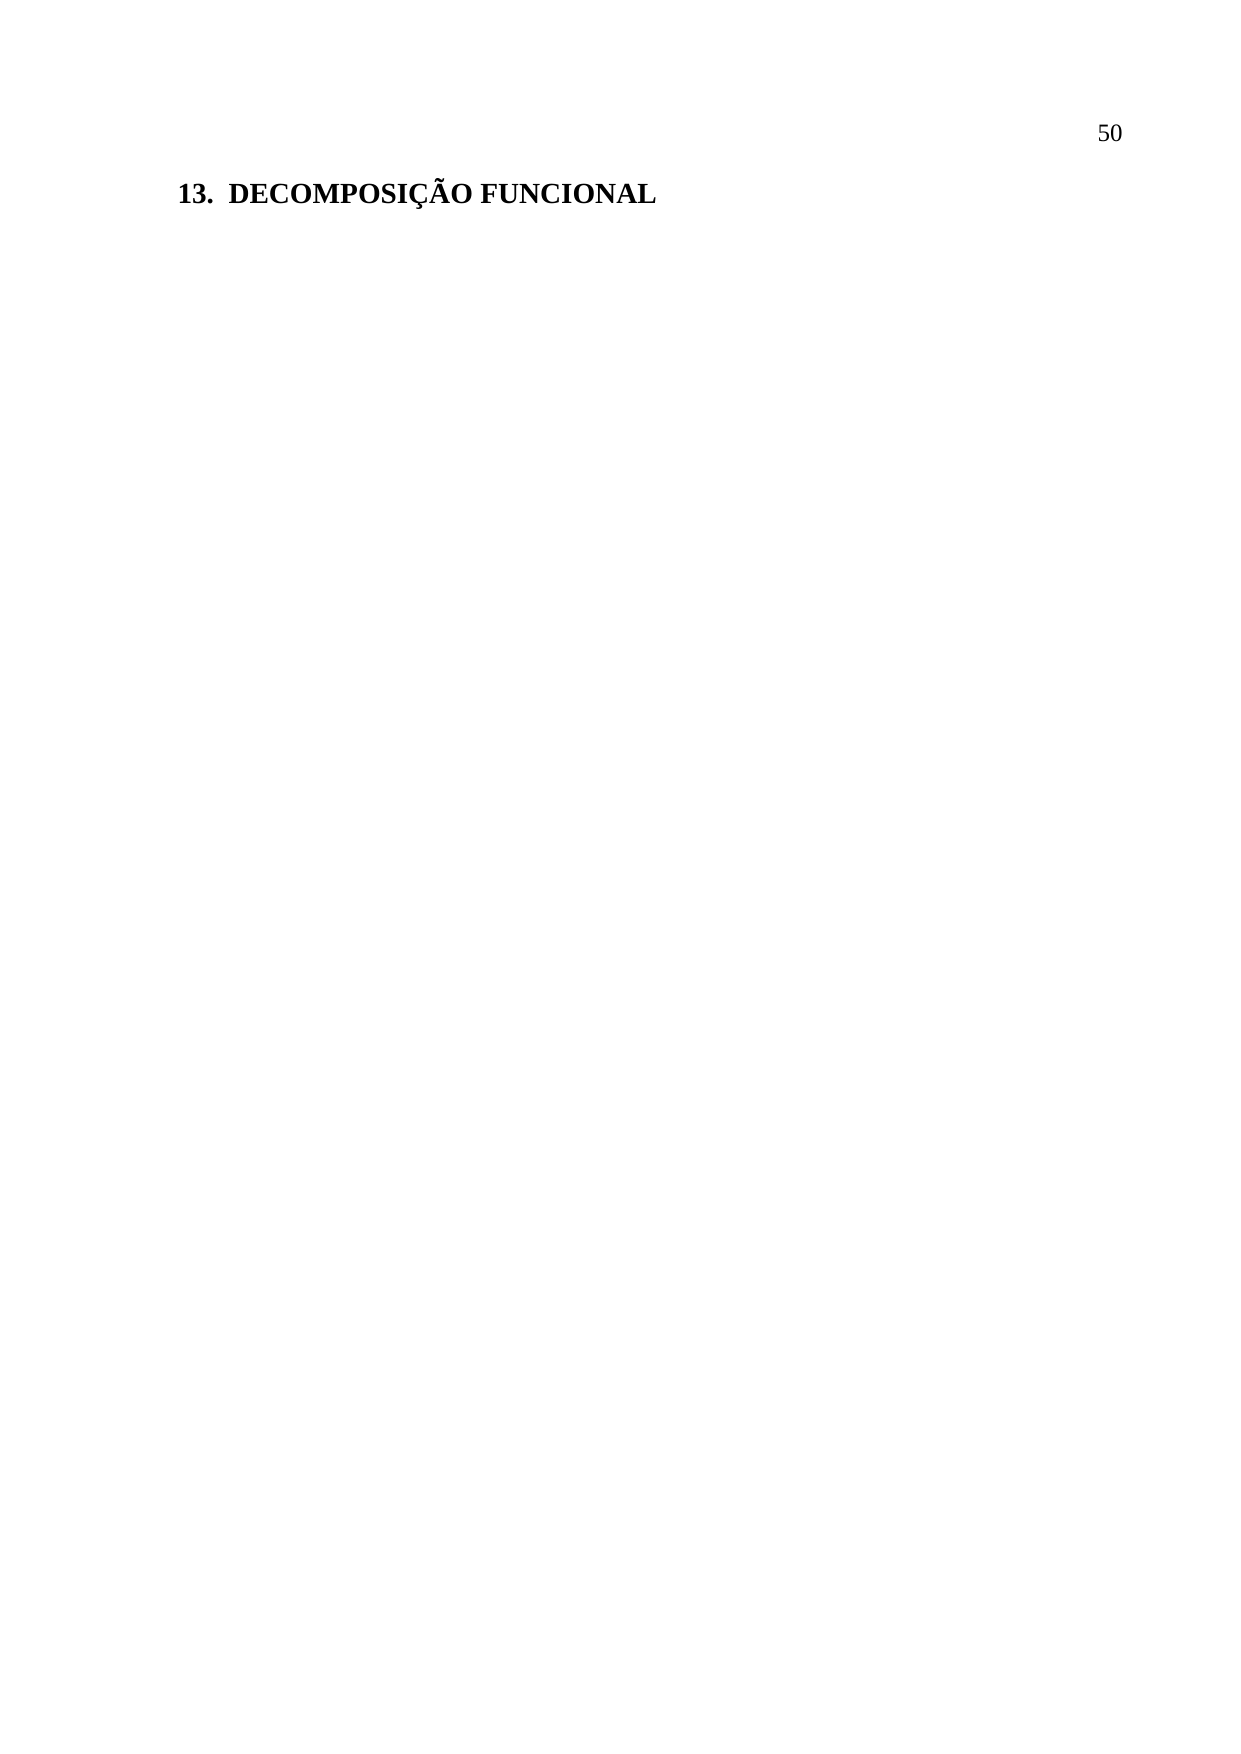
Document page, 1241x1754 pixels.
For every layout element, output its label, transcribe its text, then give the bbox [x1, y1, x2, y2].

subtitle Decomposição funcional [177, 176, 1122, 210]
